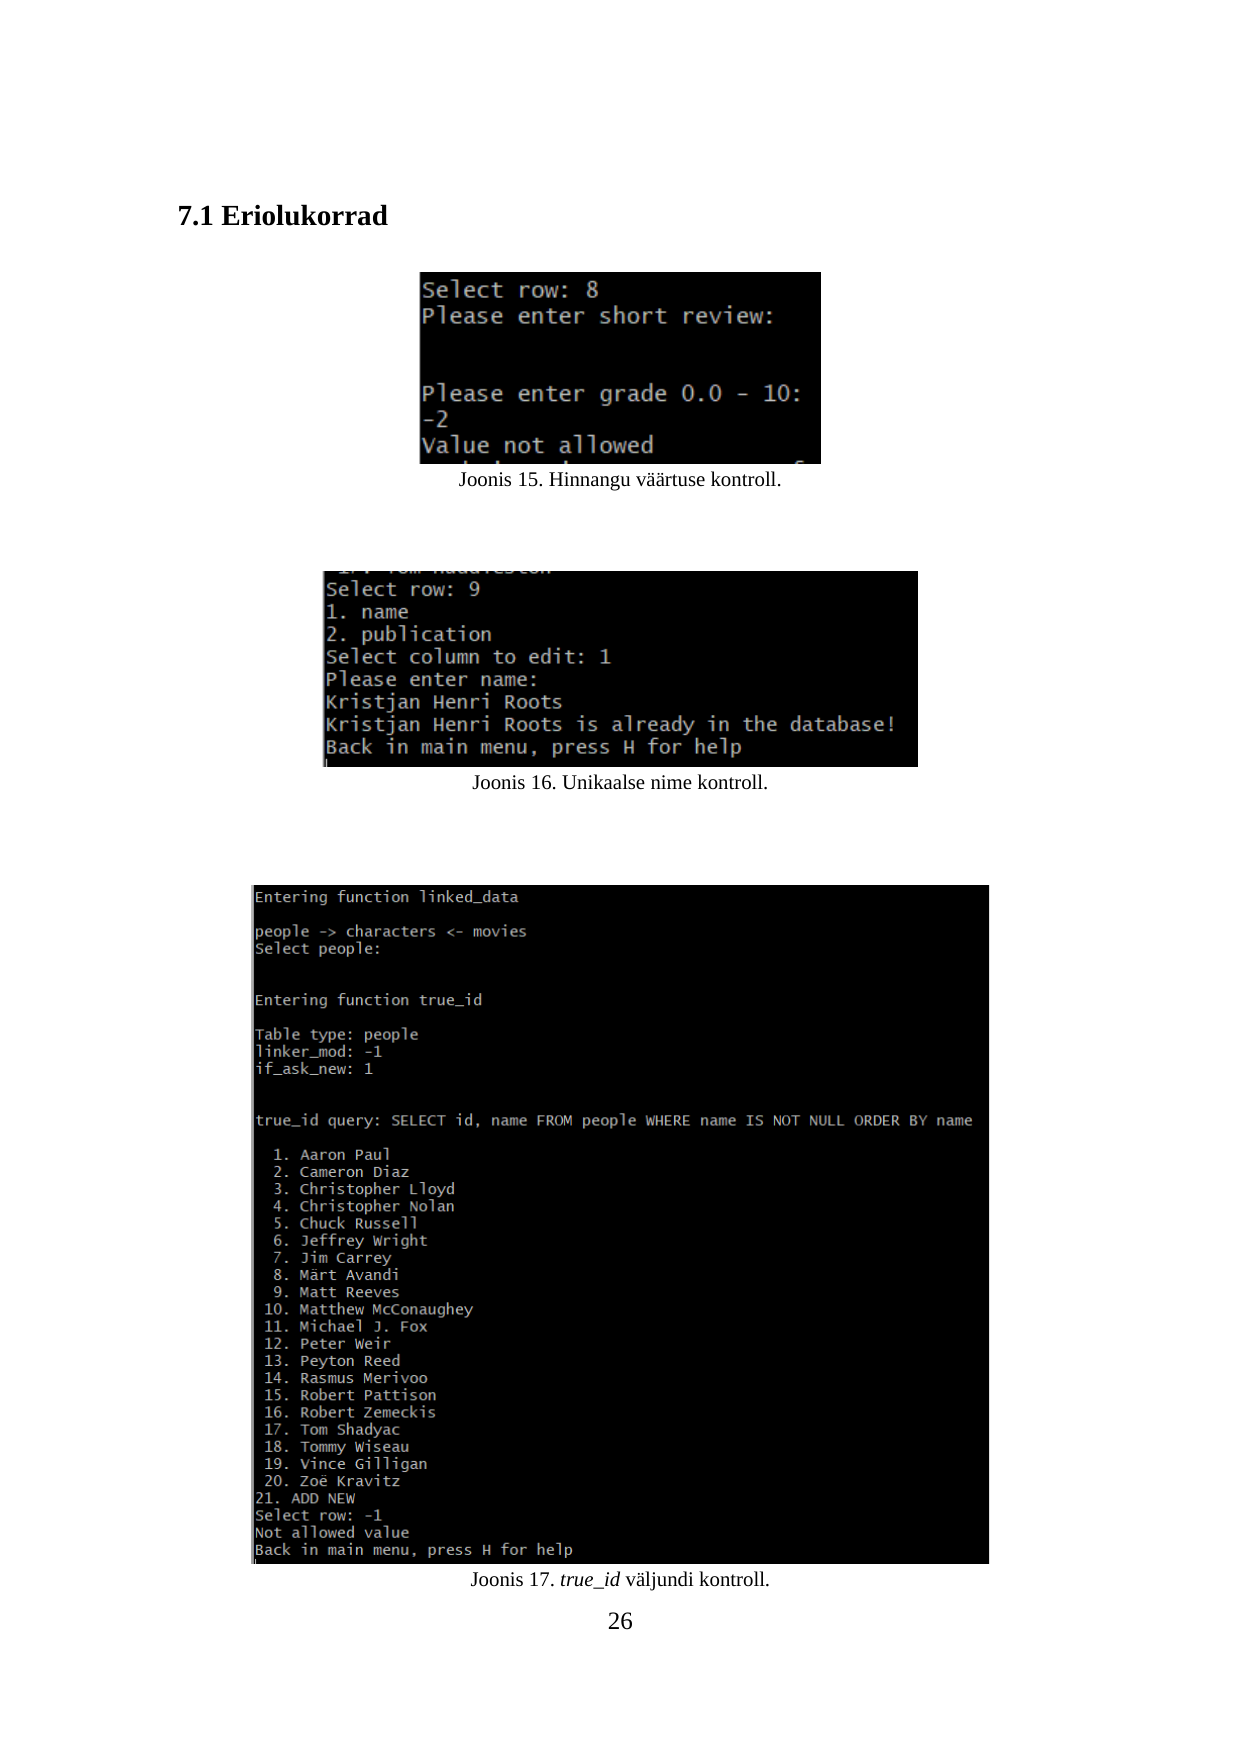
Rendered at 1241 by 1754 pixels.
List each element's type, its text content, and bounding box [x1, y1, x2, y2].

picture [419, 272, 821, 464]
picture [322, 571, 918, 767]
text Joonis 16. Unikaalse nime kontroll. [322, 767, 918, 794]
subtitle Eriolukorrad [177, 198, 1063, 231]
text Joonis 17. true_id väljundi kontroll. [251, 1564, 989, 1591]
picture [251, 885, 990, 1564]
text Joonis 15. Hinnangu väärtuse kontroll. [419, 464, 821, 491]
